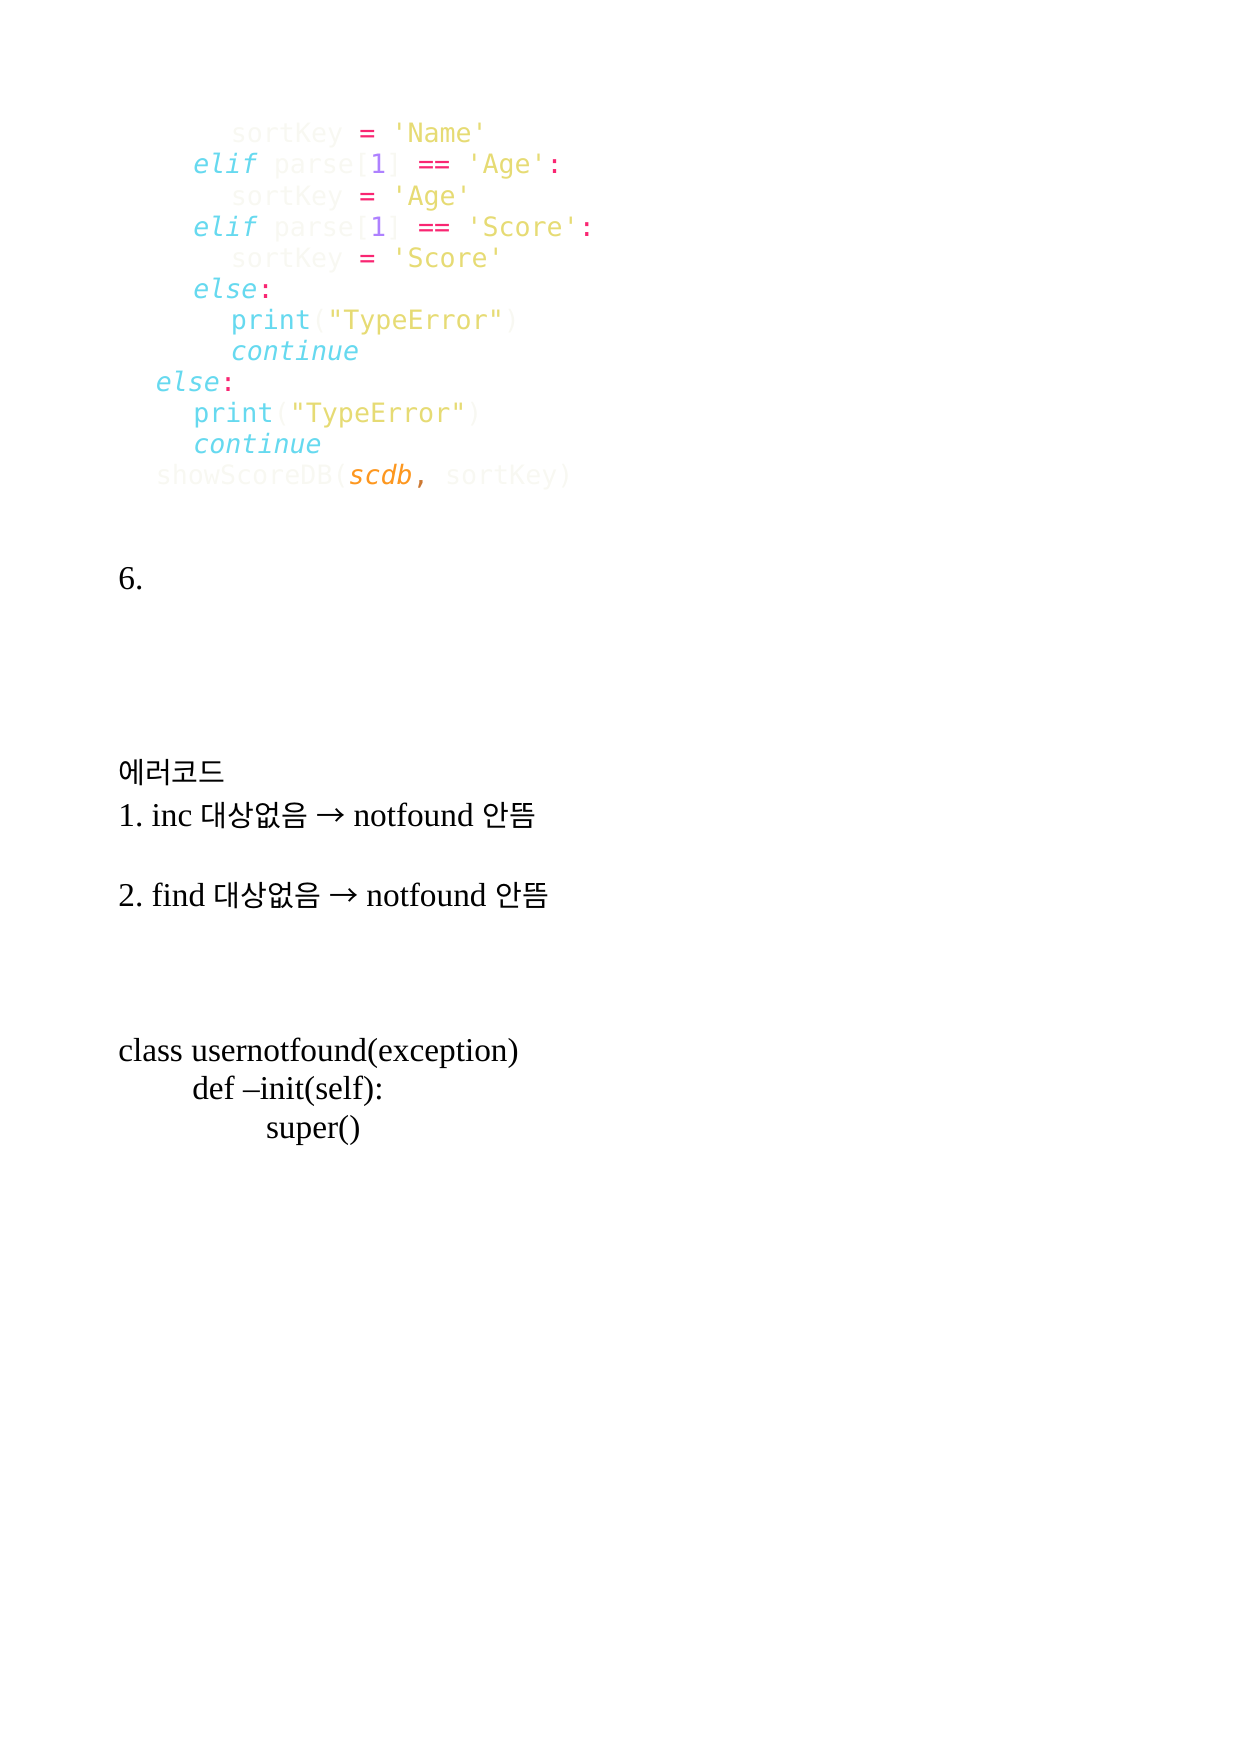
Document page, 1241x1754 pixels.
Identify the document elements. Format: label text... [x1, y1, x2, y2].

text sortKey = 'Score' [118, 242, 1122, 273]
text showScoreDB(scdb, sortKey) [118, 459, 1122, 491]
text 1. inc 대상없음 → notfound 안뜸 [118, 792, 1122, 835]
text print("TypeError") [118, 304, 1122, 335]
text super() [118, 1107, 1122, 1145]
text 6. [118, 558, 1122, 597]
text sortKey = 'Name' [118, 118, 1122, 149]
text sortKey = 'Age' [118, 180, 1122, 211]
text elif parse[1] == 'Age': [118, 149, 1122, 180]
text class usernotfound(exception) [118, 1030, 1122, 1069]
text 2. find 대상없음 → notfound 안뜸 [118, 873, 1122, 915]
text elif parse[1] == 'Score': [118, 211, 1122, 242]
text 에러코드 [118, 750, 1122, 792]
text def –init(self): [118, 1069, 1122, 1107]
text print("TypeError") [118, 397, 1122, 428]
text continue [118, 428, 1122, 459]
text continue [118, 335, 1122, 366]
text else: [118, 366, 1122, 397]
text else: [118, 273, 1122, 304]
